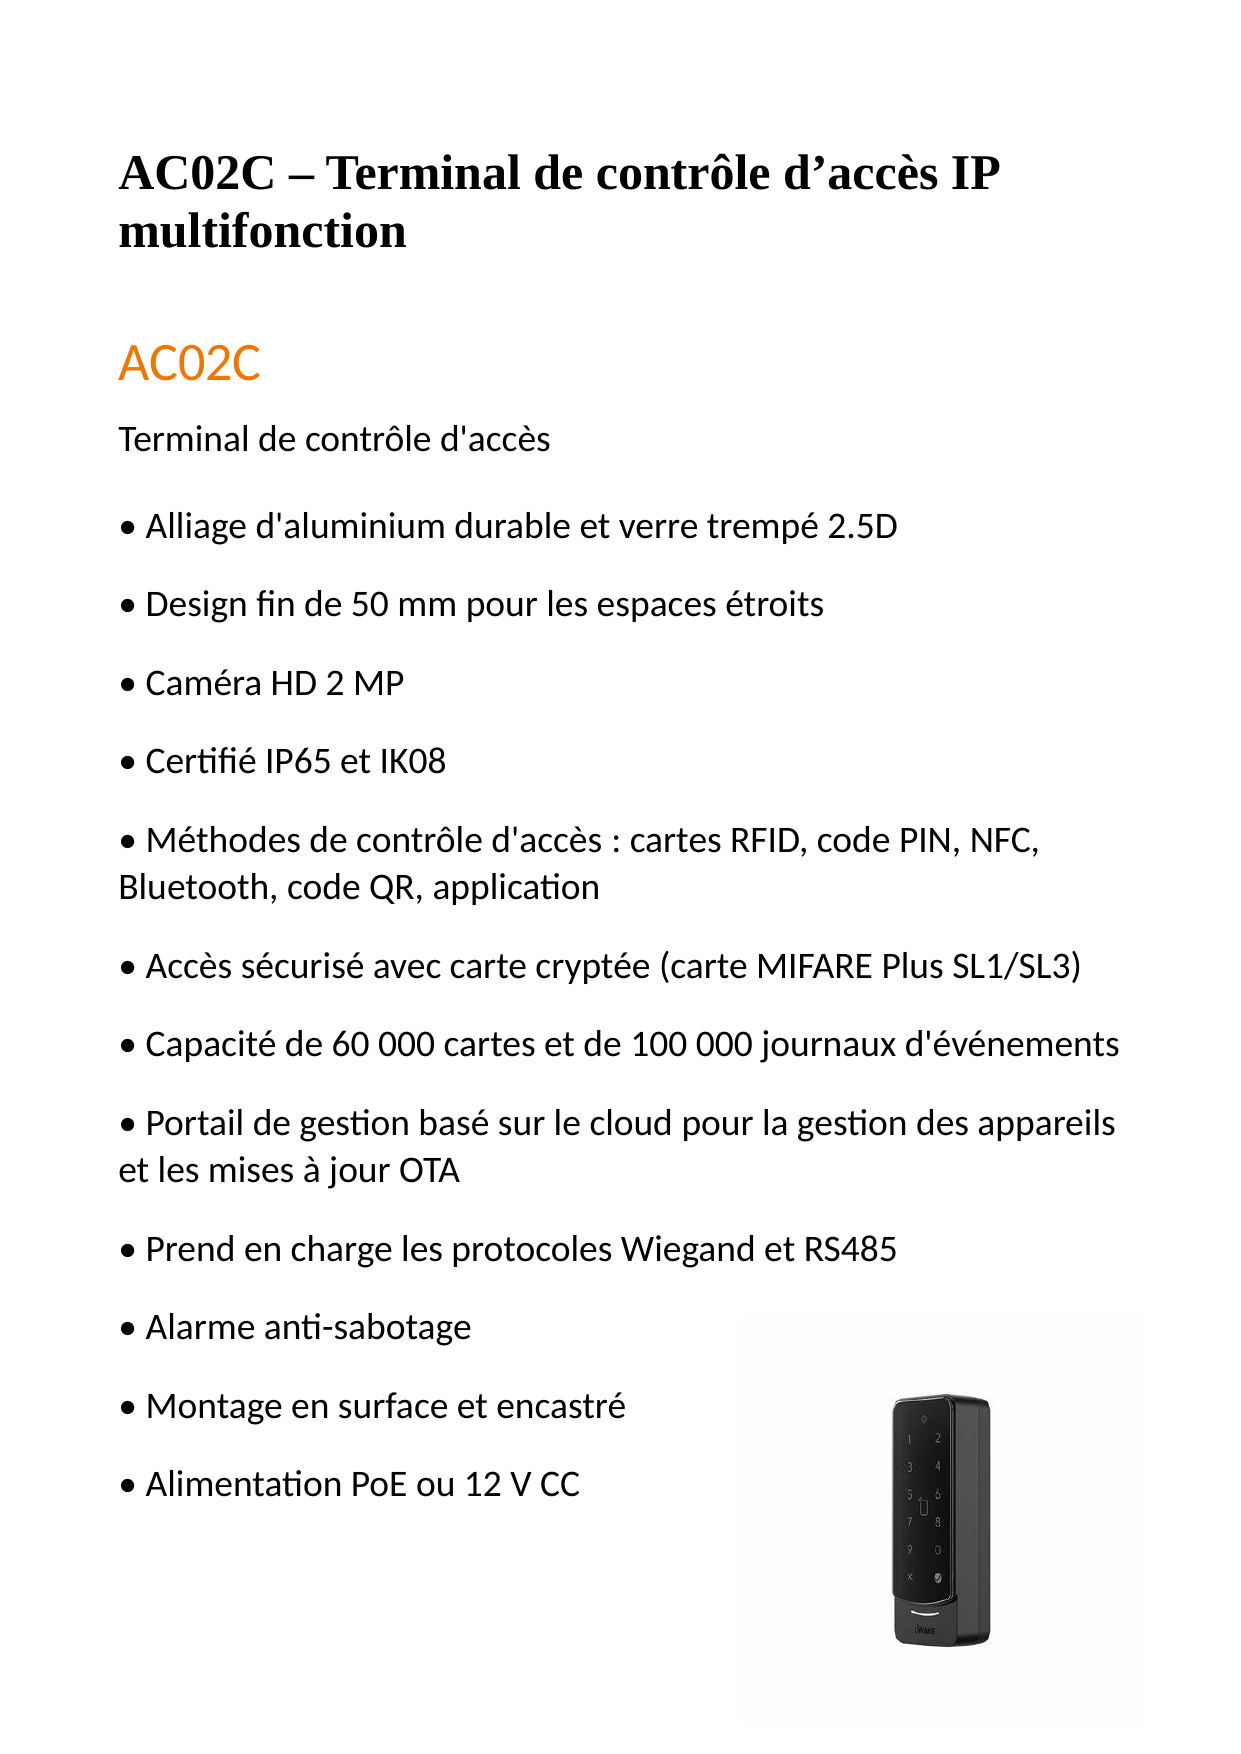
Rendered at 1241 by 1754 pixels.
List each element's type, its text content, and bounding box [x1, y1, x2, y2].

text • Design fin de 50 mm pour les espaces étroits [118, 579, 1122, 626]
subtitle AC02C [118, 328, 1122, 394]
text • Méthodes de contrôle d'accès : cartes RFID, code PIN, NFC, Bluetooth, code QR, application [118, 815, 1122, 909]
text Terminal de contrôle d'accès [118, 414, 1122, 460]
text • Alimentation PoE ou 12 V CC [118, 1459, 736, 1506]
picture [736, 1315, 1148, 1726]
text • Prend en charge les protocoles Wiegand et RS485 [118, 1223, 1122, 1270]
text • Montage en surface et encastré [118, 1381, 736, 1428]
text • Alliage d'aluminium durable et verre trempé 2.5D [118, 501, 1122, 547]
subtitle AC02C – Terminal de contrôle d’accès IP multifonction [118, 143, 1122, 258]
text • Certifié IP65 et IK08 [118, 736, 1122, 783]
text • Portail de gestion basé sur le cloud pour la gestion des appareils et les mises à jour OTA [118, 1098, 1122, 1192]
text • Capacité de 60 000 cartes et de 100 000 journaux d'événements [118, 1019, 1122, 1066]
text • Accès sécurisé avec carte cryptée (carte MIFARE Plus SL1/SL3) [118, 941, 1122, 987]
text • Caméra HD 2 MP [118, 658, 1122, 705]
text • Alarme anti-sabotage [118, 1302, 1122, 1349]
